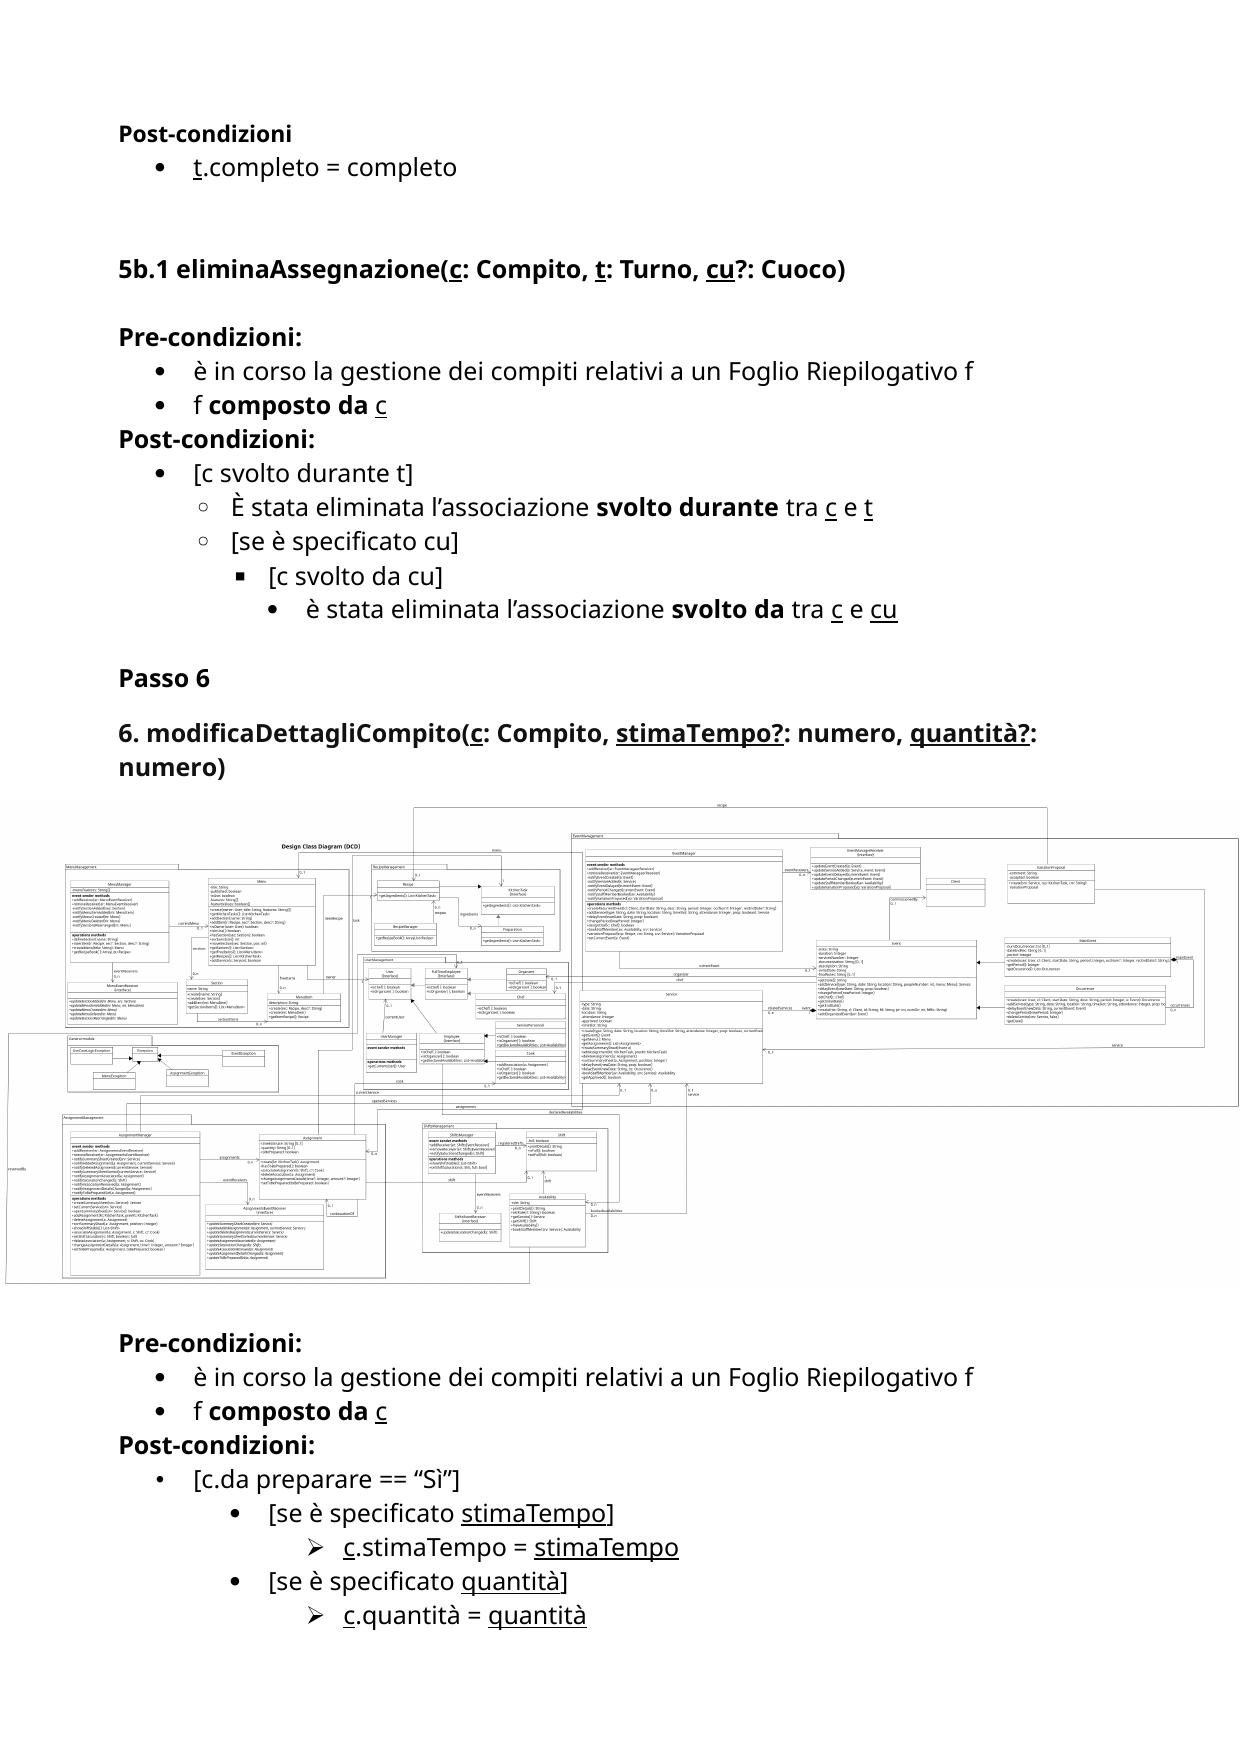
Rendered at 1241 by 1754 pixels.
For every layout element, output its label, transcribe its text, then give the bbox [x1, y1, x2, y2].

list è in corso la gestione dei compiti relativi a un Foglio Riepilogativo f [156, 354, 1122, 388]
text Post-condizioni [118, 118, 1122, 149]
text Pre-condizioni: [118, 1325, 1122, 1359]
list [se è specificato cu] [193, 524, 1122, 558]
text Post-condizioni: [118, 1427, 1122, 1462]
list c.quantità = quantità [306, 1598, 1122, 1632]
list [se è specificato quantità] [231, 1564, 1122, 1598]
list f composto da c [156, 388, 1122, 422]
list t.completo = completo [156, 149, 1122, 183]
picture [0, 799, 1241, 1292]
list [c.da preparare == “Sì”] [156, 1462, 1122, 1496]
list f composto da c [156, 1393, 1122, 1427]
list c.stimaTempo = stimaTempo [306, 1530, 1122, 1564]
list [se è specificato stimaTempo] [231, 1496, 1122, 1530]
list È stata eliminata l’associazione svolto durante tra c e t [193, 490, 1122, 524]
text Passo 6 [118, 660, 1122, 694]
text Pre-condizioni: [118, 320, 1122, 354]
subtitle 6. modificaDettagliCompito(c: Compito, stimaTempo?: numero, quantità?: numero) [118, 715, 1122, 783]
text 5b.1 eliminaAssegnazione(c: Compito, t: Turno, cu?: Cuoco) [118, 252, 1122, 286]
list [c svolto durante t] [156, 456, 1122, 490]
list è stata eliminata l’associazione svolto da tra c e cu [268, 592, 1122, 626]
list è in corso la gestione dei compiti relativi a un Foglio Riepilogativo f [156, 1359, 1122, 1393]
text Post-condizioni: [118, 422, 1122, 456]
list [c svolto da cu] [231, 558, 1122, 592]
